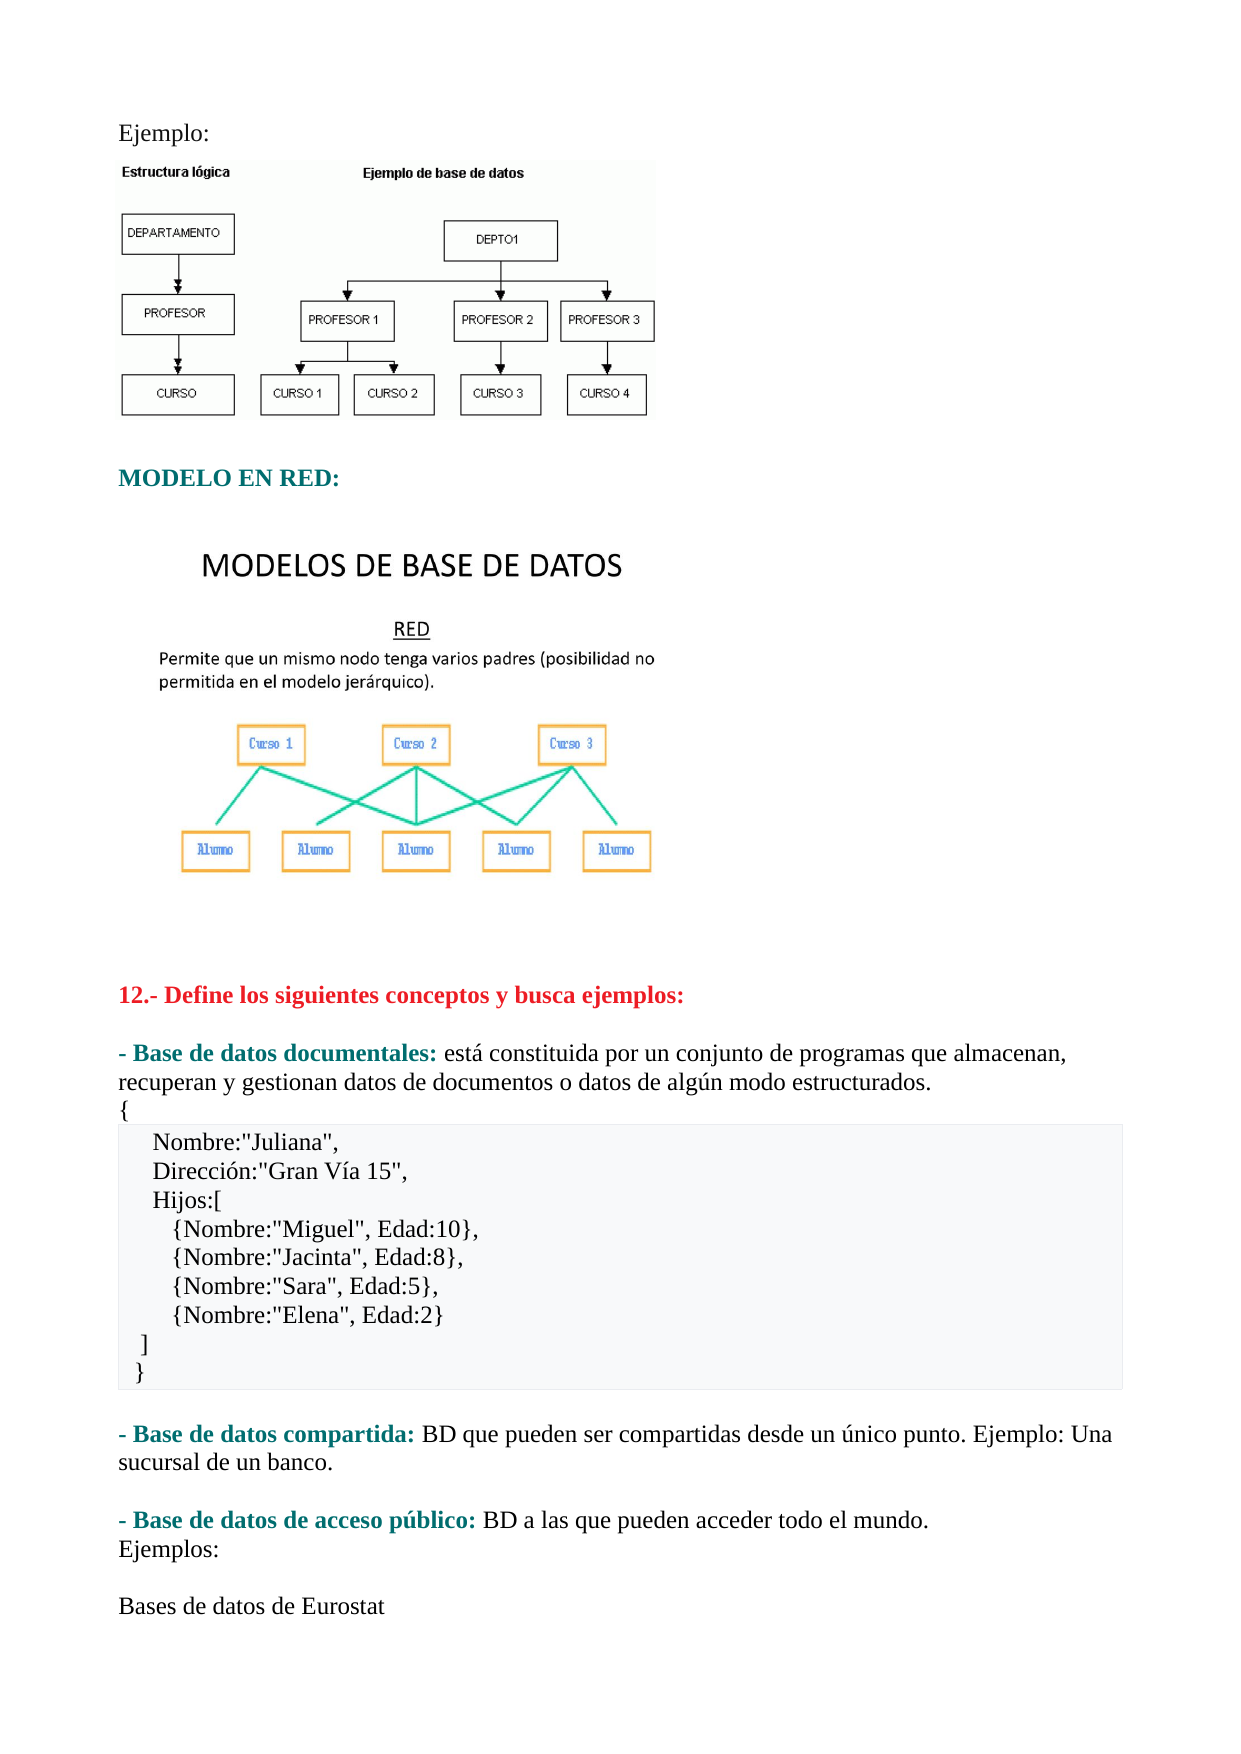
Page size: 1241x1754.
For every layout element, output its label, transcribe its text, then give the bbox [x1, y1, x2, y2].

text {Nombre:"Miguel", Edad:10}, [119, 1211, 1122, 1239]
text {Nombre:"Sara", Edad:5}, [119, 1268, 1122, 1297]
text {Nombre:"Jacinta", Edad:8}, [119, 1239, 1122, 1268]
text Bases de datos de Eurostat [118, 1591, 1122, 1620]
text } [119, 1354, 1122, 1389]
text - Base de datos compartida: BD que pueden ser compartidas desde un único punto. Ejemplo: Una sucursal de un banco. [118, 1419, 1122, 1476]
text Dirección:"Gran Vía 15", [119, 1153, 1122, 1182]
text Nombre:"Juliana", [119, 1125, 1122, 1153]
text Ejemplo: [118, 118, 1122, 147]
text Ejemplos: [118, 1534, 1122, 1562]
picture [115, 160, 657, 420]
text 12.- Define los siguientes conceptos y busca ejemplos: [118, 981, 1122, 1009]
text ] [119, 1326, 1122, 1354]
text Hijos:[ [119, 1182, 1122, 1211]
text - Base de datos de acceso público: BD a las que pueden acceder todo el mundo. [118, 1505, 1122, 1534]
picture [124, 511, 699, 943]
text - Base de datos documentales: está constituida por un conjunto de programas que almacenan, recuperan y gestionan datos de documentos o datos de algún modo estructurados. [118, 1038, 1122, 1096]
text MODELO EN RED: [118, 463, 1122, 492]
text {Nombre:"Elena", Edad:2} [119, 1297, 1122, 1326]
text { [118, 1096, 1122, 1124]
